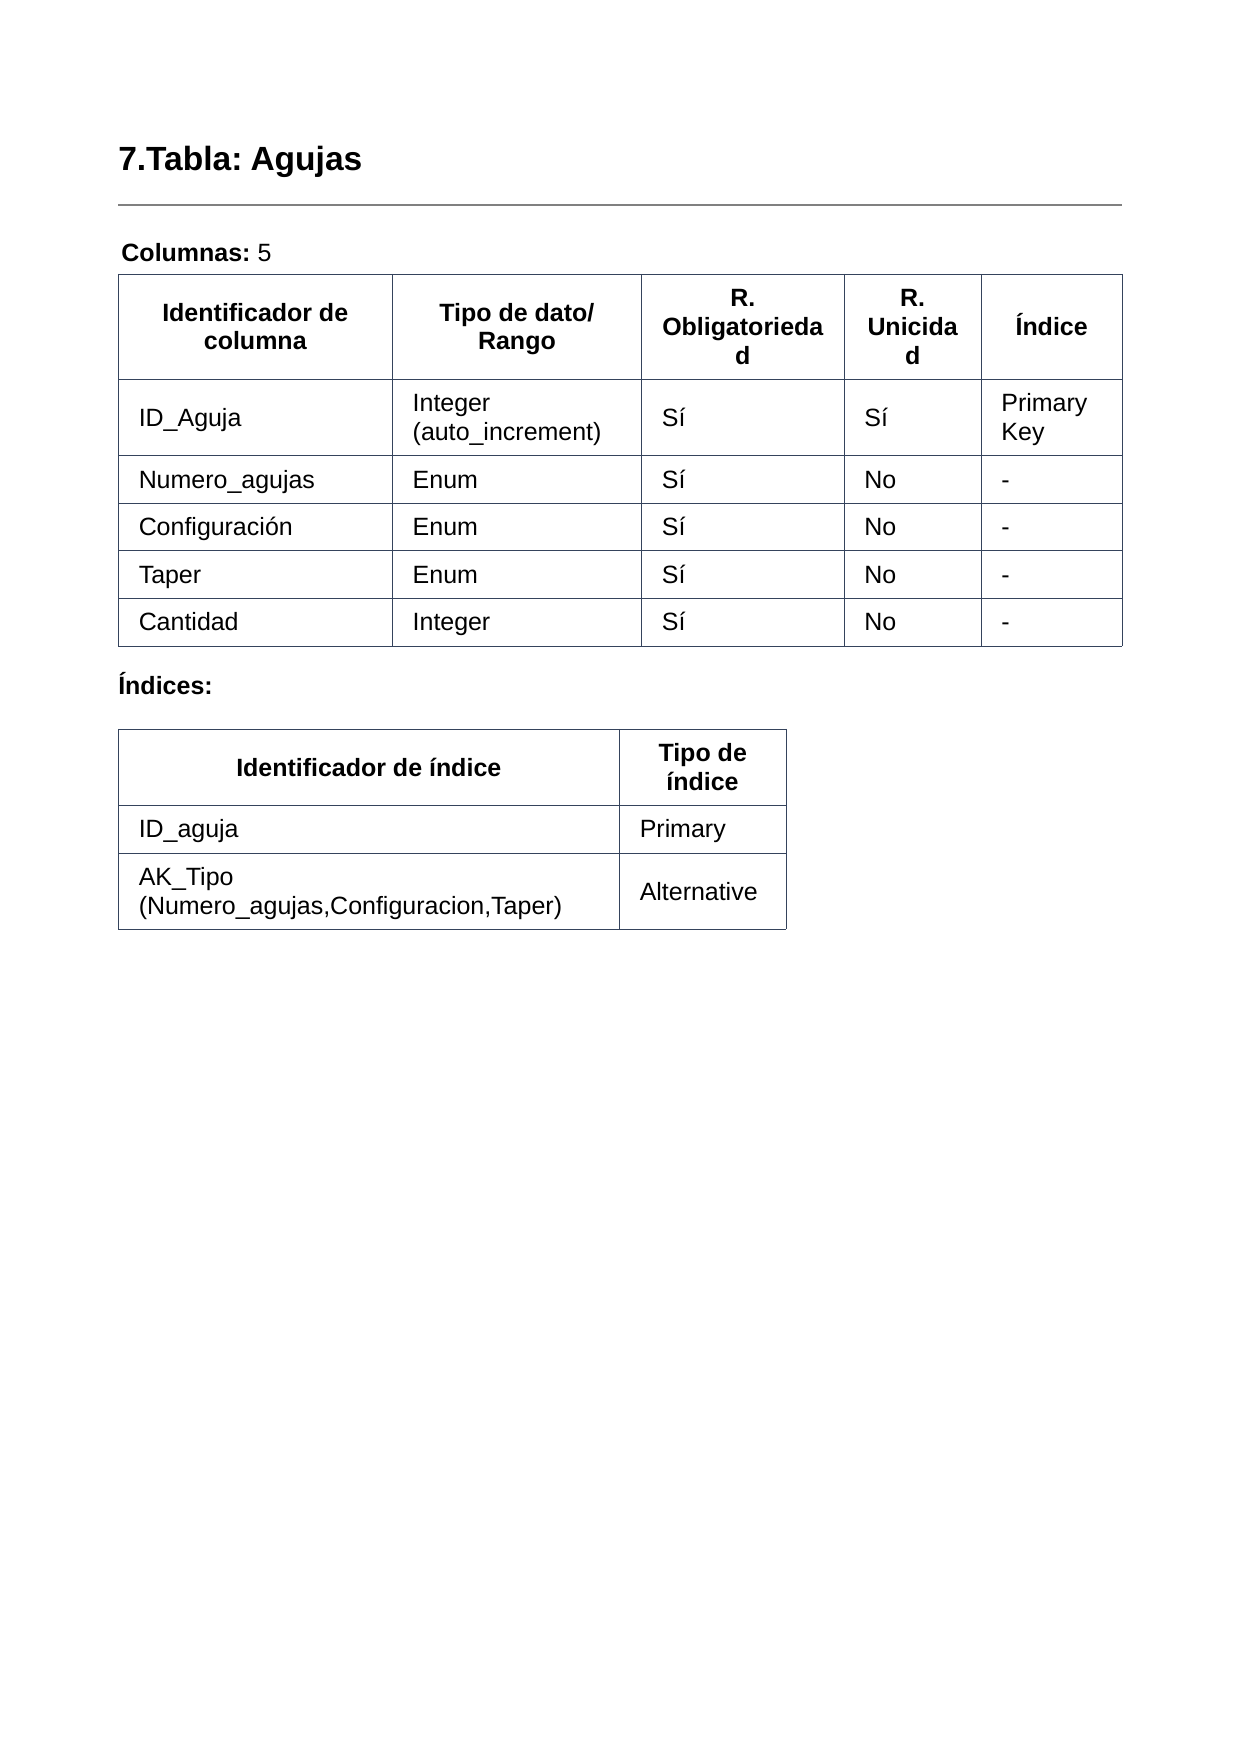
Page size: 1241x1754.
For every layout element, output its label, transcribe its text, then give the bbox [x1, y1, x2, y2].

table_cell ID_Aguja [119, 380, 392, 455]
table_header Tipo de dato/ Rango [393, 275, 641, 379]
table_cell Sí [642, 551, 844, 598]
table_cell Sí [642, 456, 844, 503]
table_cell Sí [845, 380, 981, 455]
table_cell Alternative [620, 854, 786, 929]
table_cell No [845, 551, 981, 598]
table_cell Primary Key [982, 380, 1122, 455]
table_cell No [845, 504, 981, 550]
text Índices: [118, 671, 1122, 699]
table_cell ID_aguja [119, 806, 619, 853]
table_header Identificador de índice [119, 730, 619, 805]
table_cell Configuración [119, 504, 392, 550]
text Columnas: 5 [121, 237, 1119, 266]
table_cell - [982, 551, 1122, 598]
table_cell - [982, 599, 1122, 646]
table_cell Sí [642, 599, 844, 646]
table_header Tipo de índice [620, 730, 786, 805]
subtitle 7.Tabla: Agujas [118, 139, 1122, 178]
table_cell Enum [393, 551, 641, 598]
table_cell Enum [393, 504, 641, 550]
table_header R. Unicidad [845, 275, 981, 379]
table_cell Integer (auto_increment) [393, 380, 641, 455]
table_cell No [845, 599, 981, 646]
table_cell - [982, 456, 1122, 503]
table_cell Sí [642, 504, 844, 550]
table_cell Numero_agujas [119, 456, 392, 503]
table_cell Taper [119, 551, 392, 598]
table_header Índice [982, 275, 1122, 379]
table_header Identificador de columna [119, 275, 392, 379]
table_cell Cantidad [119, 599, 392, 646]
table_cell Integer [393, 599, 641, 646]
table_header R. Obligatoriedad [642, 275, 844, 379]
table_cell Sí [642, 380, 844, 455]
table_cell Primary [620, 806, 786, 853]
table_cell - [982, 504, 1122, 550]
table_cell No [845, 456, 981, 503]
table_cell AK_Tipo (Numero_agujas,Configuracion,Taper) [119, 854, 619, 929]
table_cell Enum [393, 456, 641, 503]
